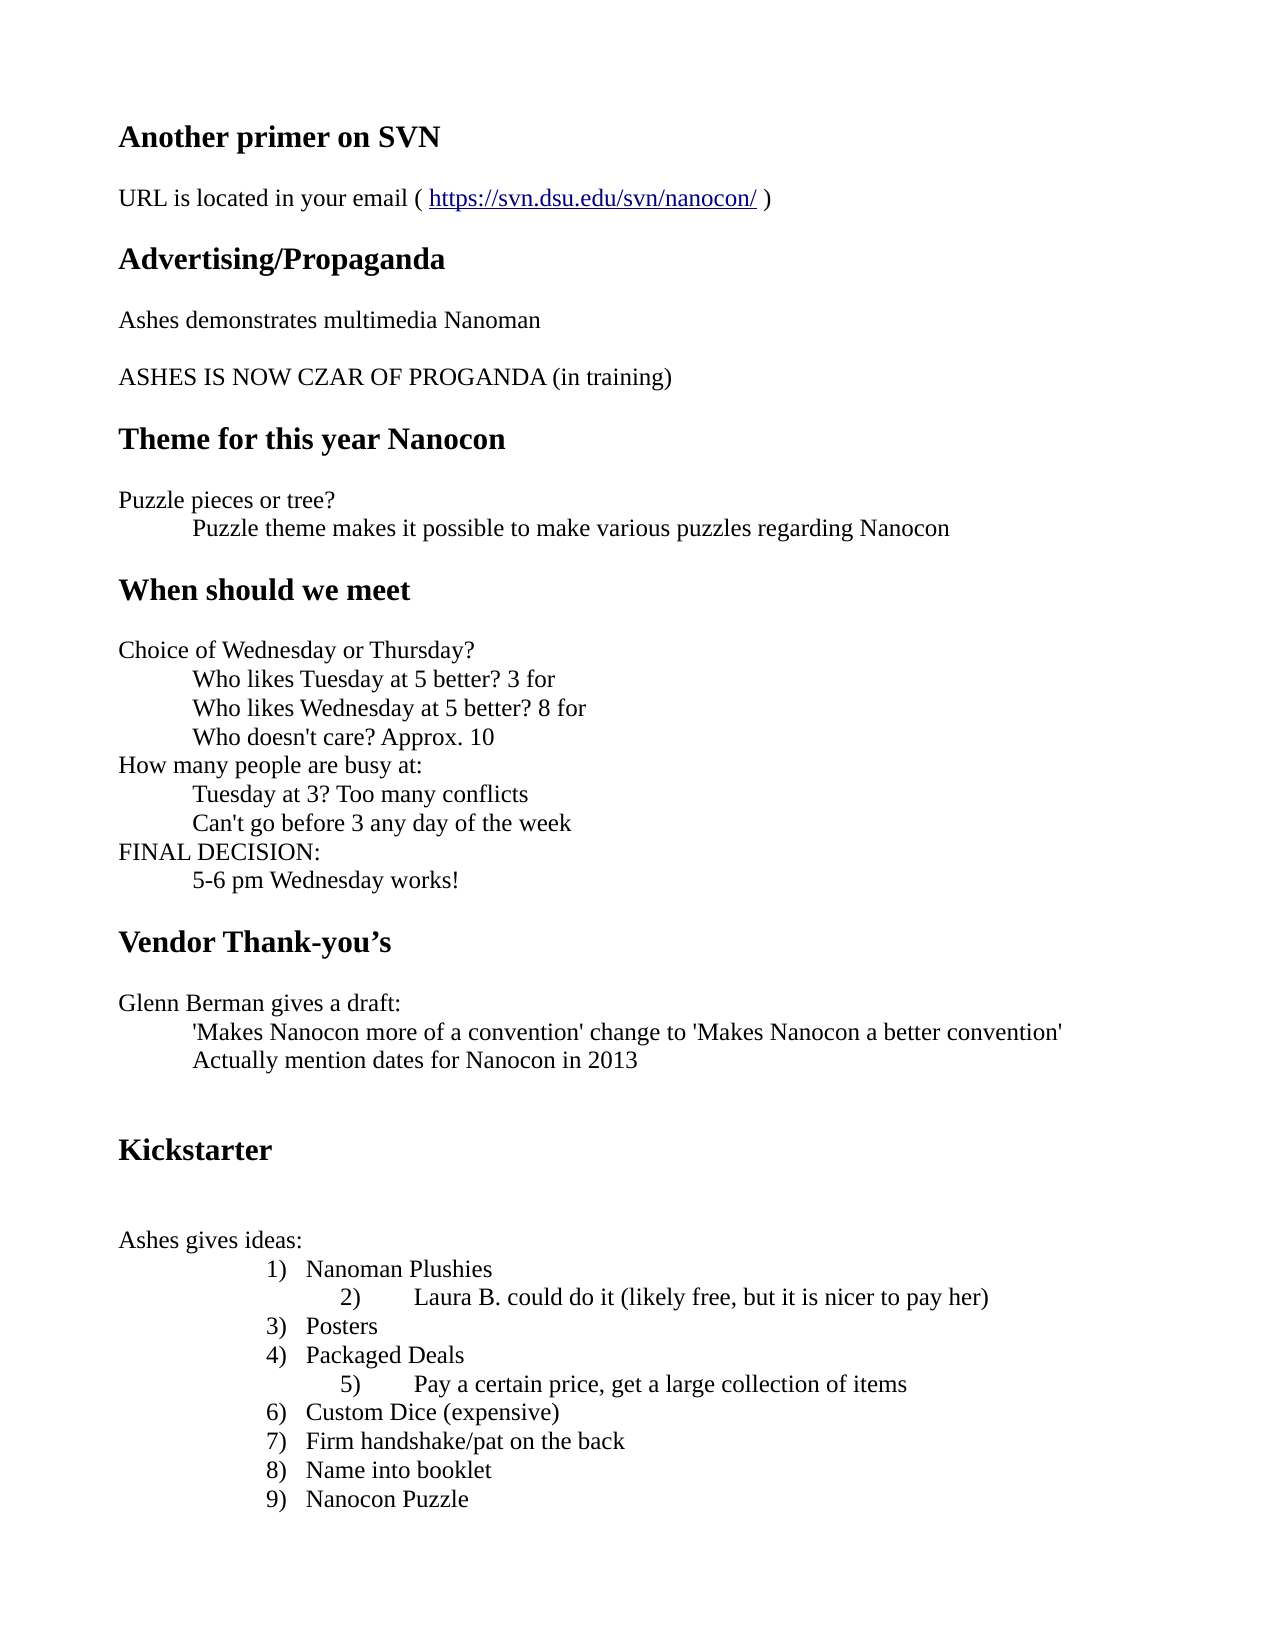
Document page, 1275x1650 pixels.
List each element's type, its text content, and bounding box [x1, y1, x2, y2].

text Vendor Thank-you’s [118, 923, 1157, 959]
text ASHES IS NOW CZAR OF PROGANDA (in training) [118, 362, 1157, 391]
list Custom Dice (expensive) [266, 1397, 1157, 1426]
list Posters [266, 1311, 1157, 1340]
text Ashes demonstrates multimedia Nanoman [118, 305, 1157, 334]
text 'Makes Nanocon more of a convention' change to 'Makes Nanocon a better convention' [118, 1017, 1157, 1045]
list Name into booklet [266, 1455, 1157, 1484]
text Who likes Tuesday at 5 better? 3 for [118, 664, 1157, 693]
list Pay a certain price, get a large collection of items [340, 1369, 1157, 1397]
list Nanoman Plushies [266, 1254, 1157, 1282]
text Who likes Wednesday at 5 better? 8 for [118, 693, 1157, 722]
text Choice of Wednesday or Thursday? [118, 636, 1157, 664]
text Ashes gives ideas: [118, 1225, 1157, 1254]
text How many people are busy at: [118, 751, 1157, 779]
text Kickstarter [118, 1132, 1157, 1167]
text Who doesn't care? Approx. 10 [118, 722, 1157, 751]
text Actually mention dates for Nanocon in 2013 [118, 1045, 1157, 1074]
text Puzzle pieces or tree? [118, 485, 1157, 513]
list Packaged Deals [266, 1340, 1157, 1369]
text Advertising/Propaganda [118, 240, 1157, 305]
list Firm handshake/pat on the back [266, 1426, 1157, 1455]
text Tuesday at 3? Too many conflicts [118, 779, 1157, 808]
text URL is located in your email ( https://svn.dsu.edu/svn/nanocon/ ) [118, 183, 1157, 212]
text When should we meet [118, 571, 1157, 607]
text Another primer on SVN [118, 118, 1157, 183]
text Can't go before 3 any day of the week [118, 808, 1157, 837]
list Nanocon Puzzle [266, 1484, 1157, 1512]
text 5-6 pm Wednesday works! [118, 866, 1157, 894]
list Laura B. could do it (likely free, but it is nicer to pay her) [340, 1282, 1157, 1311]
text FINAL DECISION: [118, 837, 1157, 866]
text Puzzle theme makes it possible to make various puzzles regarding Nanocon [118, 513, 1157, 542]
text Theme for this year Nanocon [118, 420, 1157, 485]
text Glenn Berman gives a draft: [118, 988, 1157, 1017]
